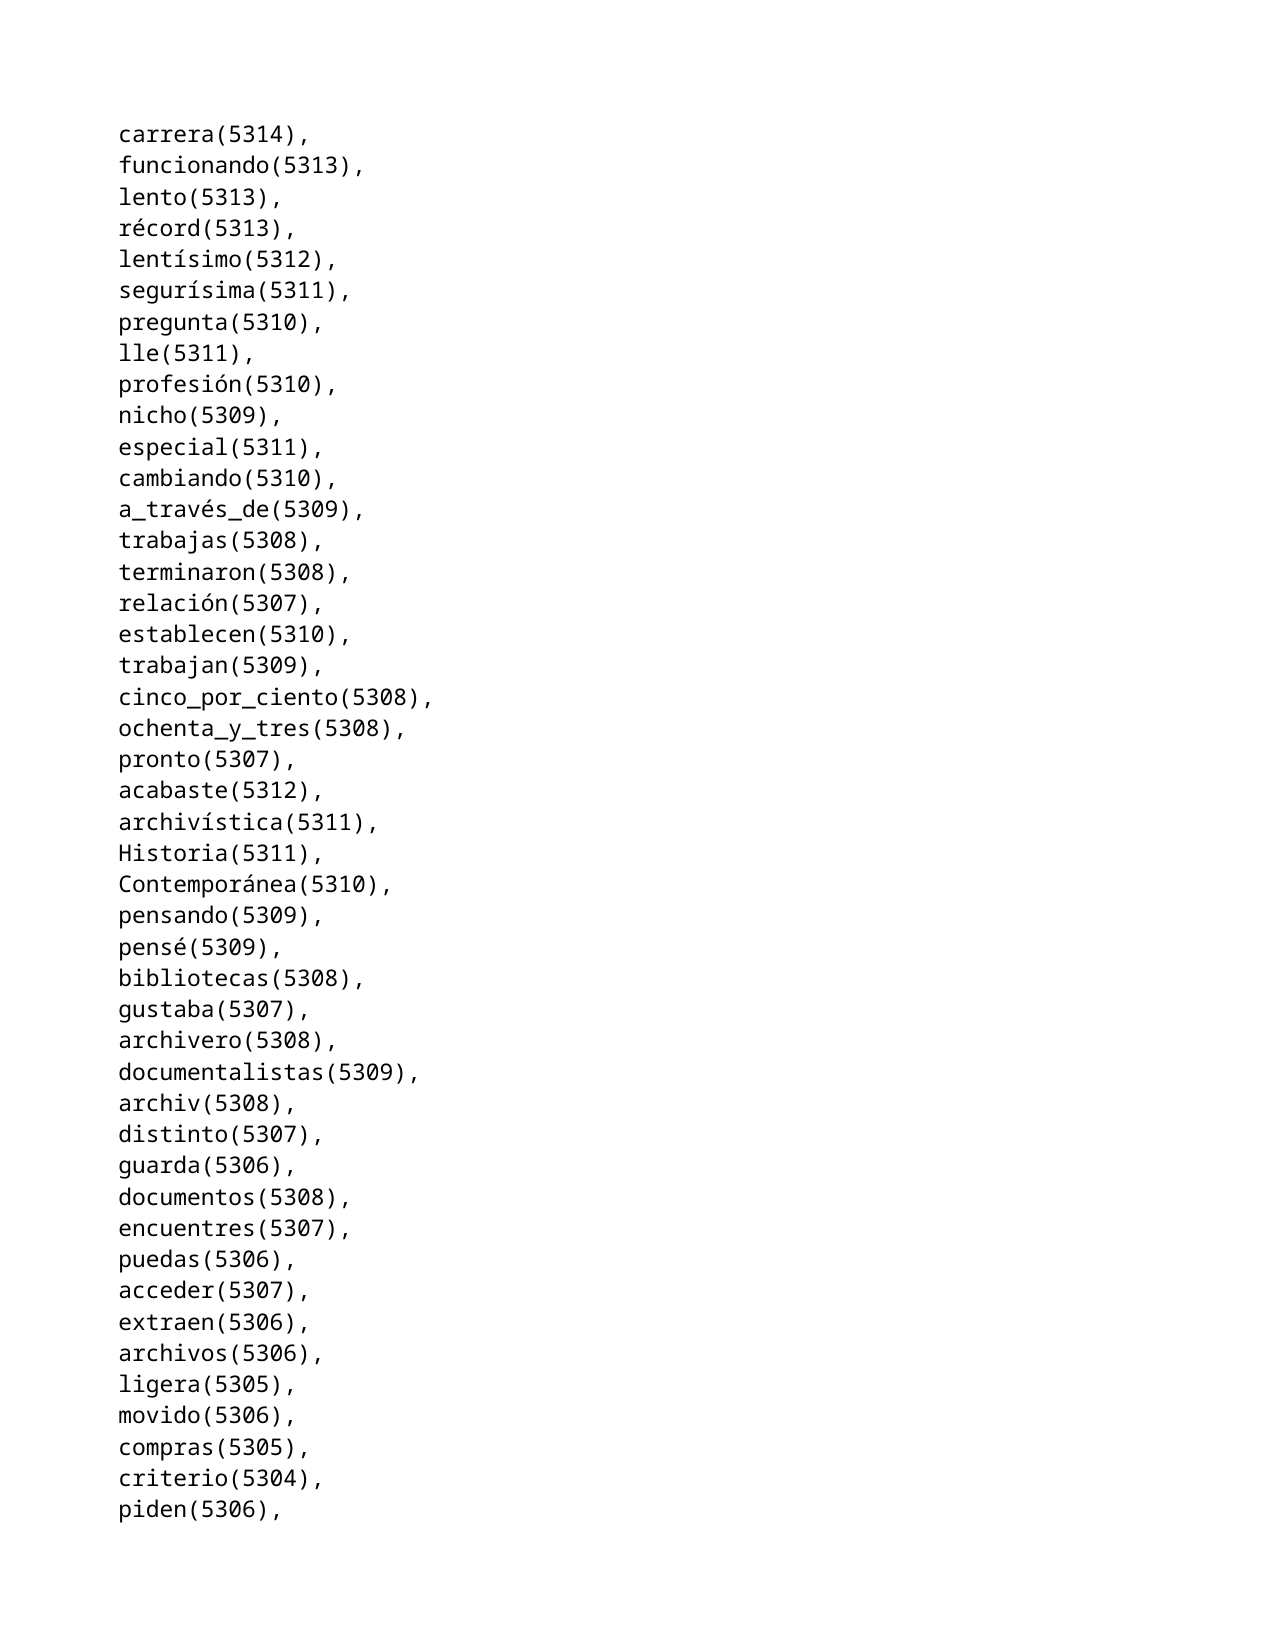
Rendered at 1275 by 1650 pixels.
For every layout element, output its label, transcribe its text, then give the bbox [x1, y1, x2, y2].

text establecen(5310), [118, 618, 1157, 649]
text guarda(5306), [118, 1149, 1157, 1181]
text cinco_por_ciento(5308), [118, 681, 1157, 712]
text acceder(5307), [118, 1274, 1157, 1306]
text ligera(5305), [118, 1368, 1157, 1399]
text pensando(5309), [118, 899, 1157, 931]
text piden(5306), [118, 1493, 1157, 1524]
text trabajan(5309), [118, 649, 1157, 681]
text pensé(5309), [118, 931, 1157, 962]
text pregunta(5310), [118, 306, 1157, 337]
text Historia(5311), [118, 837, 1157, 868]
text trabajas(5308), [118, 524, 1157, 556]
text carrera(5314), [118, 118, 1157, 149]
text compras(5305), [118, 1431, 1157, 1462]
text encuentres(5307), [118, 1212, 1157, 1243]
text archiv(5308), [118, 1087, 1157, 1118]
text lento(5313), [118, 181, 1157, 212]
text ochenta_y_tres(5308), [118, 712, 1157, 743]
text archivero(5308), [118, 1024, 1157, 1056]
text bibliotecas(5308), [118, 962, 1157, 993]
text archivística(5311), [118, 806, 1157, 837]
text gustaba(5307), [118, 993, 1157, 1024]
text especial(5311), [118, 431, 1157, 462]
text documentalistas(5309), [118, 1056, 1157, 1087]
text funcionando(5313), [118, 149, 1157, 181]
text acabaste(5312), [118, 774, 1157, 806]
text Contemporánea(5310), [118, 868, 1157, 899]
text movido(5306), [118, 1399, 1157, 1431]
text distinto(5307), [118, 1118, 1157, 1149]
text profesión(5310), [118, 368, 1157, 399]
text a_través_de(5309), [118, 493, 1157, 524]
text relación(5307), [118, 587, 1157, 618]
text lle(5311), [118, 337, 1157, 368]
text extraen(5306), [118, 1306, 1157, 1337]
text récord(5313), [118, 212, 1157, 243]
text nicho(5309), [118, 399, 1157, 431]
text puedas(5306), [118, 1243, 1157, 1274]
text terminaron(5308), [118, 556, 1157, 587]
text archivos(5306), [118, 1337, 1157, 1368]
text segurísima(5311), [118, 274, 1157, 306]
text pronto(5307), [118, 743, 1157, 774]
text documentos(5308), [118, 1181, 1157, 1212]
text criterio(5304), [118, 1462, 1157, 1493]
text lentísimo(5312), [118, 243, 1157, 274]
text cambiando(5310), [118, 462, 1157, 493]
